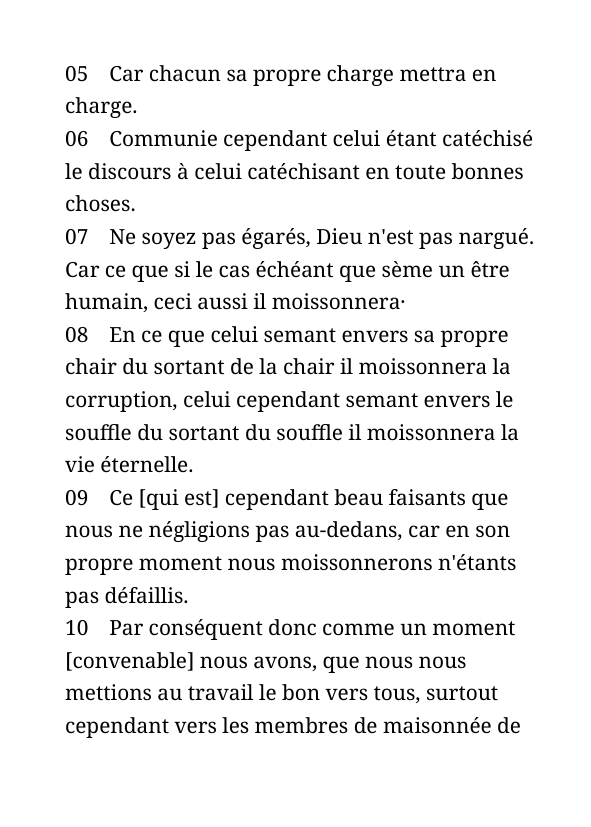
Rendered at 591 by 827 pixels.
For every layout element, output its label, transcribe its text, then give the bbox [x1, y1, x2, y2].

text 05 Car chacun sa propre charge mettra en charge. 06 Communie cependant celui étant catéchisé le discours à celui catéchisant en toute bonnes choses. 07 Ne soyez pas égarés, Dieu n'est pas nargué. Car ce que si le cas échéant que sème un être humain, ceci aussi il moissonnera· 08 En ce que celui semant envers sa propre chair du sortant de la chair il moissonnera la corruption, celui cependant semant envers le souffle du sortant du souffle il moissonnera la vie éternelle. 09 Ce [qui est] cependant beau faisants que nous ne négligions pas au-dedans, car en son propre moment nous moissonnerons n'étants pas défaillis. 10 Par conséquent donc comme un moment [convenable] nous avons, que nous nous mettions au travail le bon vers tous, surtout cependant vers les membres de maisonnée de [65, 59, 543, 739]
